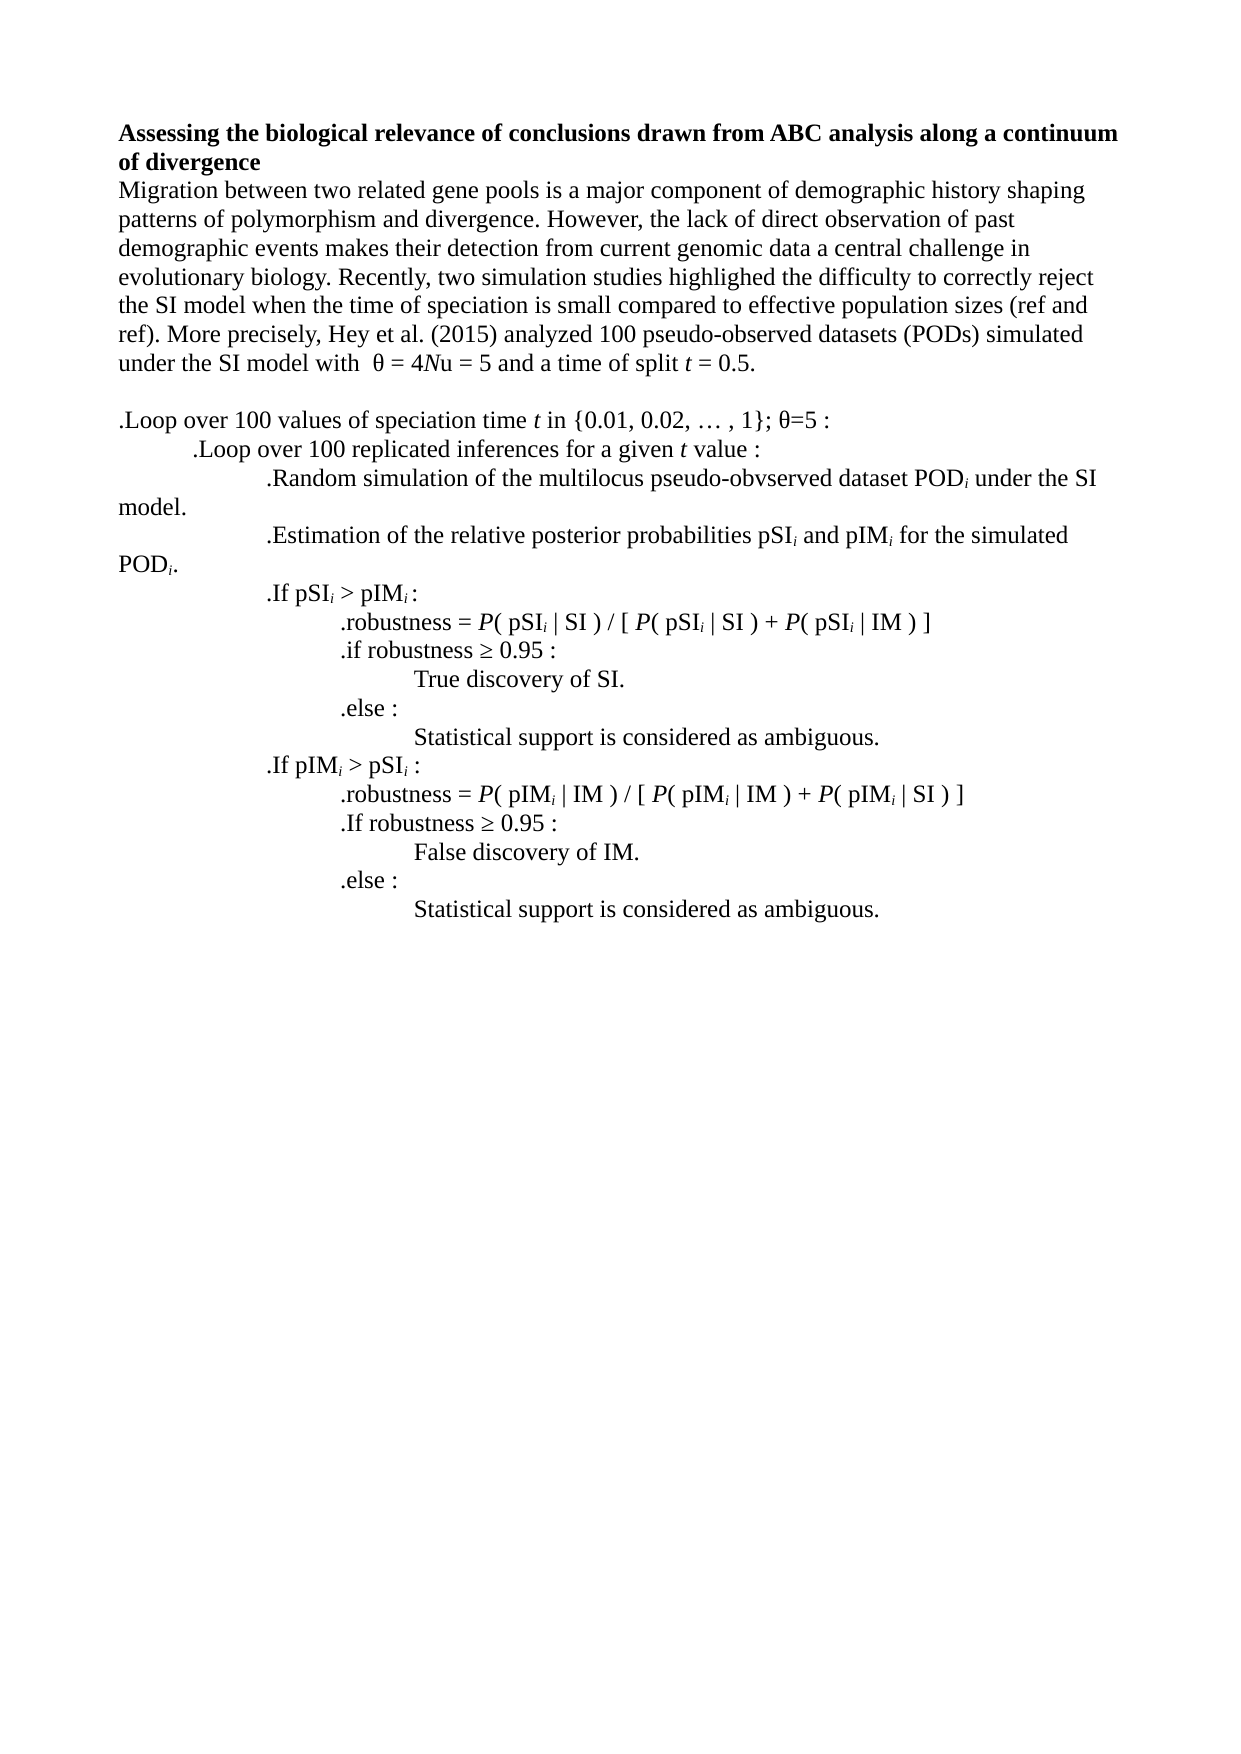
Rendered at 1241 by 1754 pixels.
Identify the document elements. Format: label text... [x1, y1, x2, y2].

text .if robustness ≥ 0.95 : [118, 636, 1122, 664]
text .If pSIi > pIMi : [118, 578, 1122, 607]
text Statistical support is considered as ambiguous. [118, 722, 1122, 751]
text .If robustness ≥ 0.95 : [118, 808, 1122, 837]
text .robustness = P( pIMi | IM ) / [ P( pIMi | IM ) + P( pIMi | SI ) ] [118, 779, 1122, 808]
text .Estimation of the relative posterior probabilities pSIi and pIMi for the simulated PODi. [118, 521, 1122, 578]
text .If pIMi > pSIi : [118, 751, 1122, 779]
text Statistical support is considered as ambiguous. [118, 894, 1122, 923]
text .Loop over 100 replicated inferences for a given t value : [118, 434, 1122, 463]
text Migration between two related gene pools is a major component of demographic history shaping patterns of polymorphism and divergence. However, the lack of direct observation of past demographic events makes their detection from current genomic data a central challenge in evolutionary biology. Recently, two simulation studies highlighed the difficulty to correctly reject the SI model when the time of speciation is small compared to effective population sizes (ref and ref). More precisely, Hey et al. (2015) analyzed 100 pseudo-observed datasets (PODs) simulated under the SI model with θ = 4Nu = 5 and a time of split t = 0.5. [118, 176, 1122, 377]
text .robustness = P( pSIi | SI ) / [ P( pSIi | SI ) + P( pSIi | IM ) ] [118, 607, 1122, 636]
text False discovery of IM. [118, 837, 1122, 866]
text True discovery of SI. [118, 664, 1122, 693]
text .else : [118, 693, 1122, 722]
text Assessing the biological relevance of conclusions drawn from ABC analysis along a continuum of divergence [118, 118, 1122, 176]
text .Loop over 100 values of speciation time t in {0.01, 0.02, … , 1}; θ=5 : [118, 406, 1122, 434]
text .else : [118, 866, 1122, 894]
text .Random simulation of the multilocus pseudo-obvserved dataset PODi under the SI model. [118, 463, 1122, 521]
